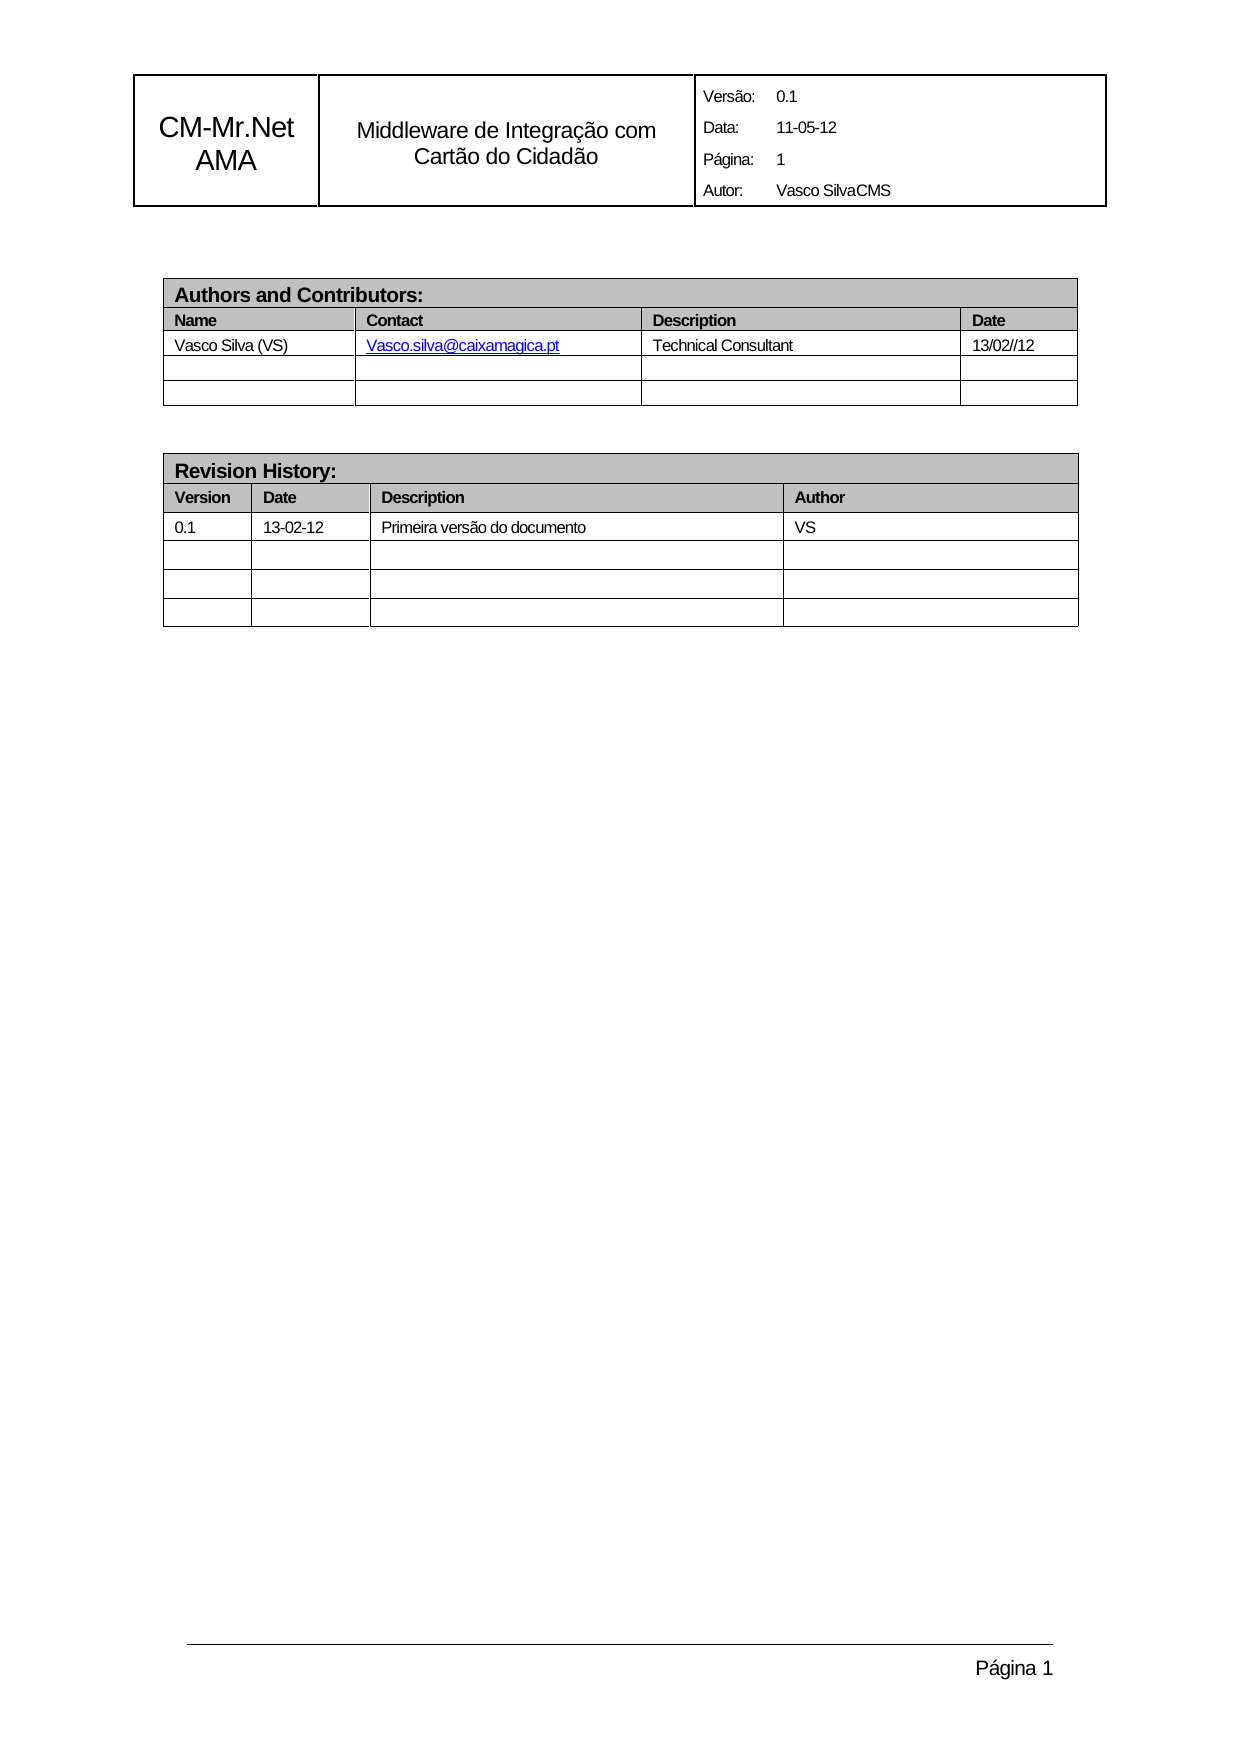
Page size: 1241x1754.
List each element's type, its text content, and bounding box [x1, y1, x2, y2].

table_cell [164, 356, 354, 380]
table_cell [356, 356, 641, 380]
table_header Authors and Contributors: [164, 279, 1077, 307]
table_cell [784, 599, 1078, 626]
table_cell Primeira versão do documento [371, 513, 783, 540]
table_cell Contact [356, 308, 641, 330]
table_cell 13/02//12 [961, 331, 1077, 355]
table_cell Vasco.silva@caixamagica.pt [356, 331, 641, 355]
table_cell Date [252, 484, 369, 512]
table_cell [642, 356, 960, 380]
table_cell Date [961, 308, 1077, 330]
table_cell Name [164, 308, 354, 330]
table_cell 0.1 [164, 513, 251, 540]
table_cell [371, 541, 783, 569]
table_cell [252, 541, 369, 569]
table_cell [961, 381, 1077, 405]
table_cell [784, 541, 1078, 569]
table_cell [164, 599, 251, 626]
table_cell 13-02-12 [252, 513, 369, 540]
table_cell [252, 599, 369, 626]
table_cell [164, 541, 251, 569]
table_cell Description [642, 308, 960, 330]
table_cell Vasco Silva (VS) [164, 331, 354, 355]
table_cell Author [784, 484, 1078, 512]
table_cell [371, 599, 783, 626]
table_cell [784, 570, 1078, 598]
table_header Revision History: [164, 454, 1078, 483]
table_cell [961, 356, 1077, 380]
table_cell [252, 570, 369, 598]
table_cell Technical Consultant [642, 331, 960, 355]
table_cell [164, 570, 251, 598]
table_cell Version [164, 484, 251, 512]
table_cell Description [371, 484, 783, 512]
table_cell [164, 381, 354, 405]
table_cell [642, 381, 960, 405]
table_cell VS [784, 513, 1078, 540]
table_cell [356, 381, 641, 405]
table_cell [371, 570, 783, 598]
